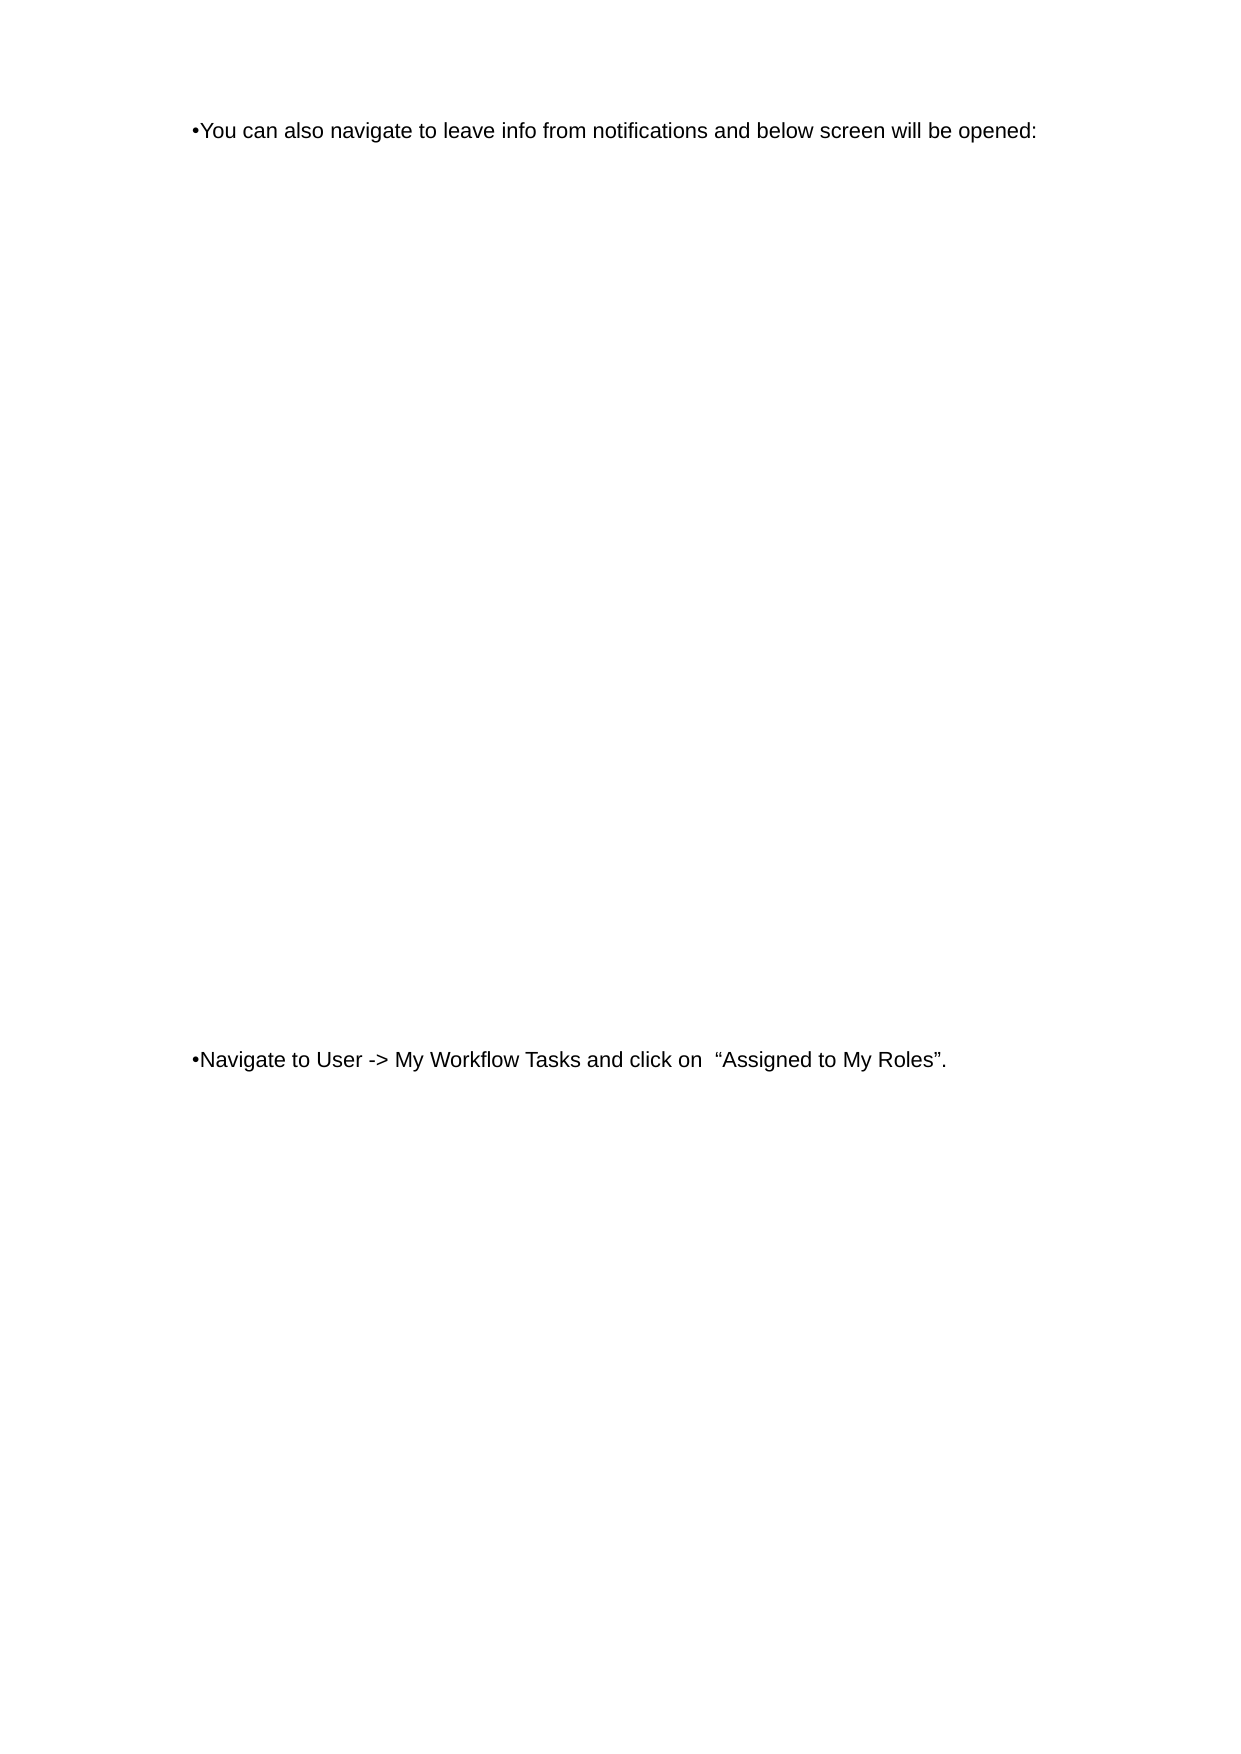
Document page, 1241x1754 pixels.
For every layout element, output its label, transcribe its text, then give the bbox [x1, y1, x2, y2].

list You can also navigate to leave info from notifications and below screen will be opened: [118, 118, 1122, 1034]
list Navigate to User -> My Workflow Tasks and click on “Assigned to My Roles”. [118, 1046, 1122, 1072]
